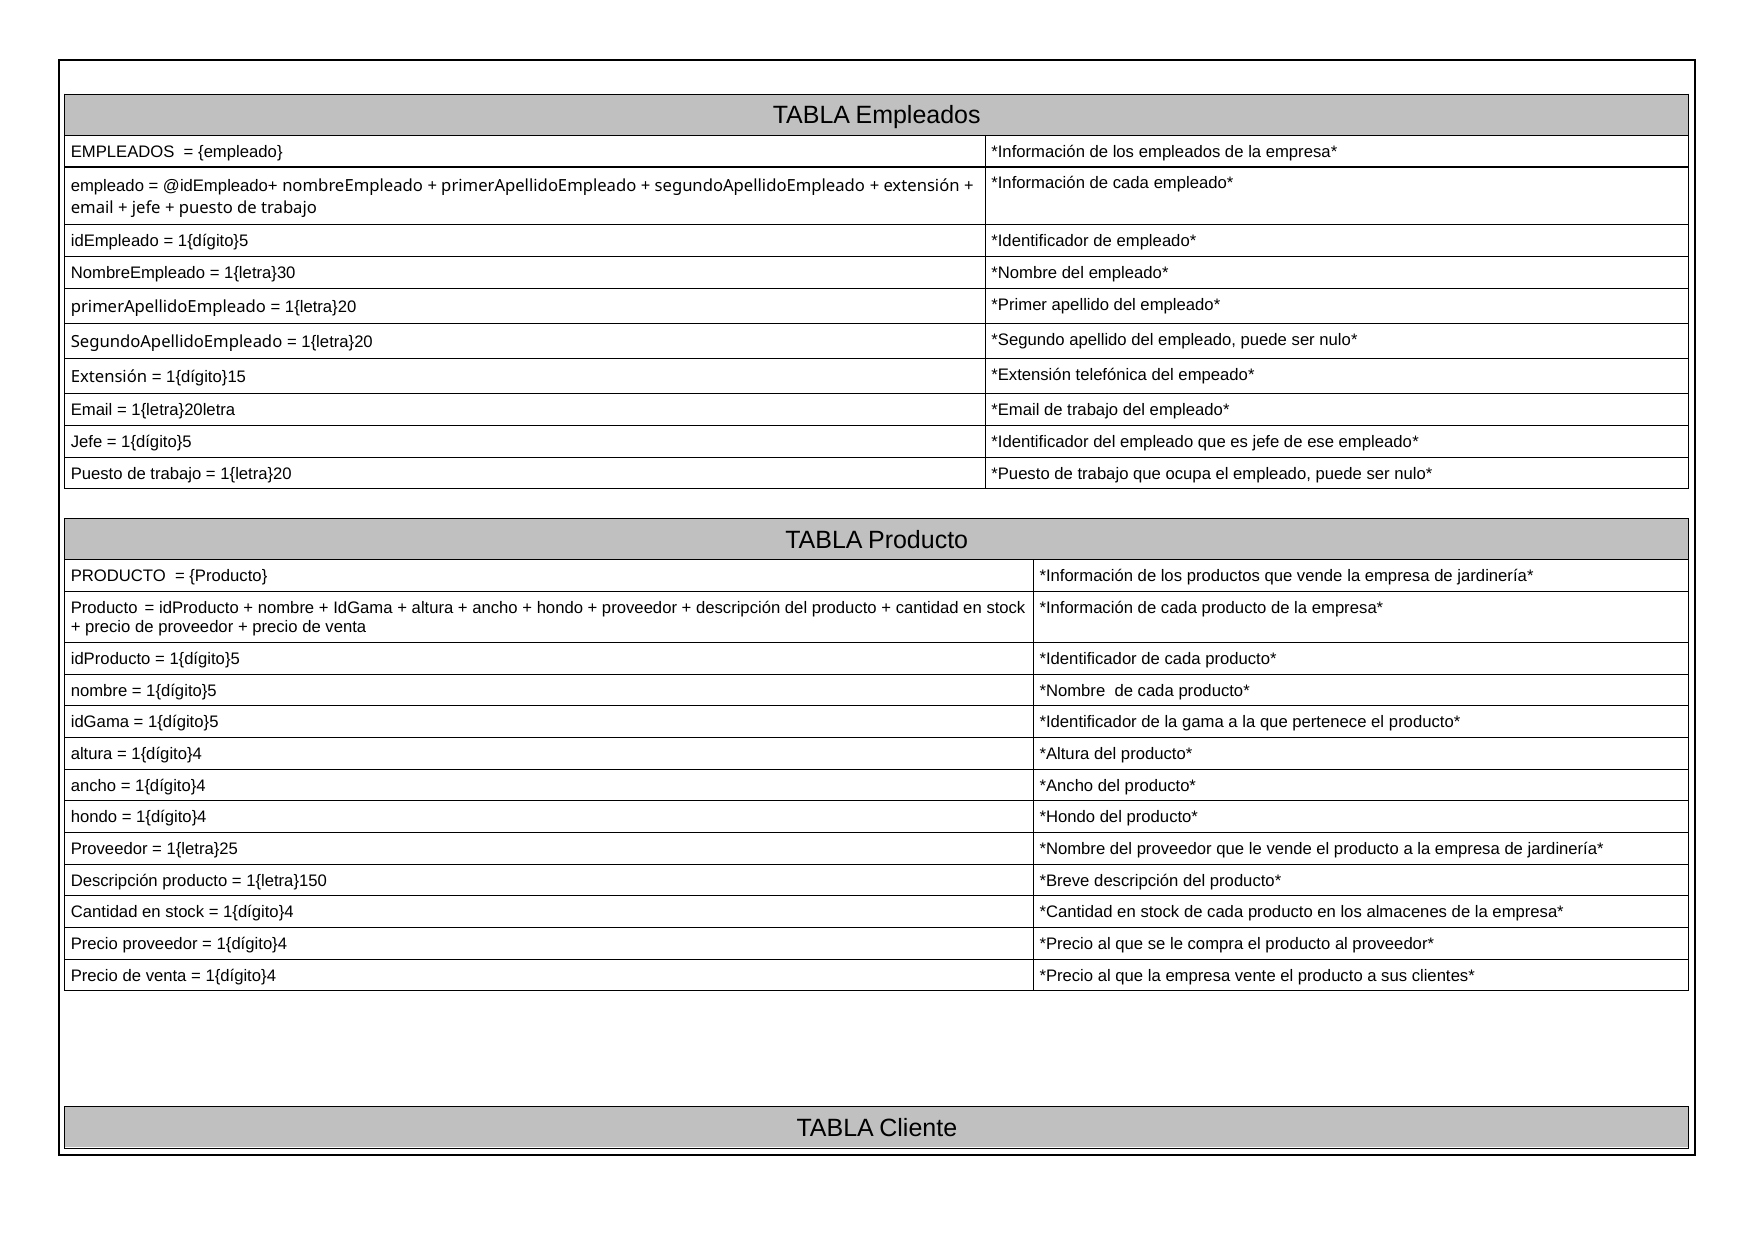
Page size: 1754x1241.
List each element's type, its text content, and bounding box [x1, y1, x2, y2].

table_cell ancho = 1{dígito}4 [65, 770, 1033, 800]
table_cell *Información de cada empleado* [986, 168, 1688, 224]
table_cell *Identificador de la gama a la que pertenece el producto* [1034, 706, 1688, 737]
table_cell *Nombre de cada producto* [1034, 675, 1688, 705]
table_cell empleado = @idEmpleado+ nombreEmpleado + primerApellidoEmpleado + segundoApellidoEmpleado + extensión + email + jefe + puesto de trabajo [65, 168, 985, 224]
table_cell idEmpleado = 1{dígito}5 [65, 225, 985, 256]
table_cell *Hondo del producto* [1034, 801, 1688, 832]
table_cell Email = 1{letra}20letra [65, 394, 985, 425]
table_cell nombre = 1{dígito}5 [65, 675, 1033, 705]
table_cell altura = 1{dígito}4 [65, 738, 1033, 768]
table_cell *Nombre del empleado* [986, 257, 1688, 288]
table_cell *Nombre del proveedor que le vende el producto a la empresa de jardinería* [1034, 833, 1688, 863]
table_cell *Cantidad en stock de cada producto en los almacenes de la empresa* [1034, 896, 1688, 927]
table_cell *Información de cada producto de la empresa* [1034, 592, 1688, 642]
table_cell *Breve descripción del producto* [1034, 865, 1688, 895]
table_cell *Precio al que se le compra el producto al proveedor* [1034, 928, 1688, 958]
table_cell *Información de los empleados de la empresa* [986, 136, 1688, 166]
table_cell idGama = 1{dígito}5 [65, 706, 1033, 737]
table_cell *Segundo apellido del empleado, puede ser nulo* [986, 324, 1688, 358]
table_cell hondo = 1{dígito}4 [65, 801, 1033, 832]
table_cell *Puesto de trabajo que ocupa el empleado, puede ser nulo* [986, 458, 1688, 488]
table_cell EMPLEADOS = {empleado} [65, 136, 985, 166]
table_cell PRODUCTO = {Producto} [65, 560, 1033, 591]
table_cell Extensión = 1{dígito}15 [65, 359, 985, 393]
table_cell NombreEmpleado = 1{letra}30 [65, 257, 985, 288]
table_cell idProducto = 1{dígito}5 [65, 643, 1033, 673]
table_cell Descripción producto = 1{letra}150 [65, 865, 1033, 895]
table_cell Precio proveedor = 1{dígito}4 [65, 928, 1033, 958]
table_cell SegundoApellidoEmpleado = 1{letra}20 [65, 324, 985, 358]
table_header TABLA Empleados [65, 95, 1688, 135]
table_cell Jefe = 1{dígito}5 [65, 426, 985, 457]
table_cell Puesto de trabajo = 1{letra}20 [65, 458, 985, 488]
table_header TABLA Producto [65, 519, 1688, 559]
table_cell *Identificador de cada producto* [1034, 643, 1688, 673]
table_cell Cantidad en stock = 1{dígito}4 [65, 896, 1033, 927]
table_cell [60, 61, 1694, 1154]
table_cell *Primer apellido del empleado* [986, 289, 1688, 323]
table_header TABLA Cliente [65, 1107, 1688, 1147]
table_cell primerApellidoEmpleado = 1{letra}20 [65, 289, 985, 323]
table_cell *Altura del producto* [1034, 738, 1688, 768]
table_cell *Identificador de empleado* [986, 225, 1688, 256]
table_cell Precio de venta = 1{dígito}4 [65, 960, 1033, 990]
table_cell Proveedor = 1{letra}25 [65, 833, 1033, 863]
table_cell *Precio al que la empresa vente el producto a sus clientes* [1034, 960, 1688, 990]
table_cell *Extensión telefónica del empeado* [986, 359, 1688, 393]
table_cell *Identificador del empleado que es jefe de ese empleado* [986, 426, 1688, 457]
table_cell *Información de los productos que vende la empresa de jardinería* [1034, 560, 1688, 591]
table_cell Producto = idProducto + nombre + IdGama + altura + ancho + hondo + proveedor + descripción del producto + cantidad en stock + precio de proveedor + precio de venta [65, 592, 1033, 642]
table_cell *Email de trabajo del empleado* [986, 394, 1688, 425]
table_cell *Ancho del producto* [1034, 770, 1688, 800]
